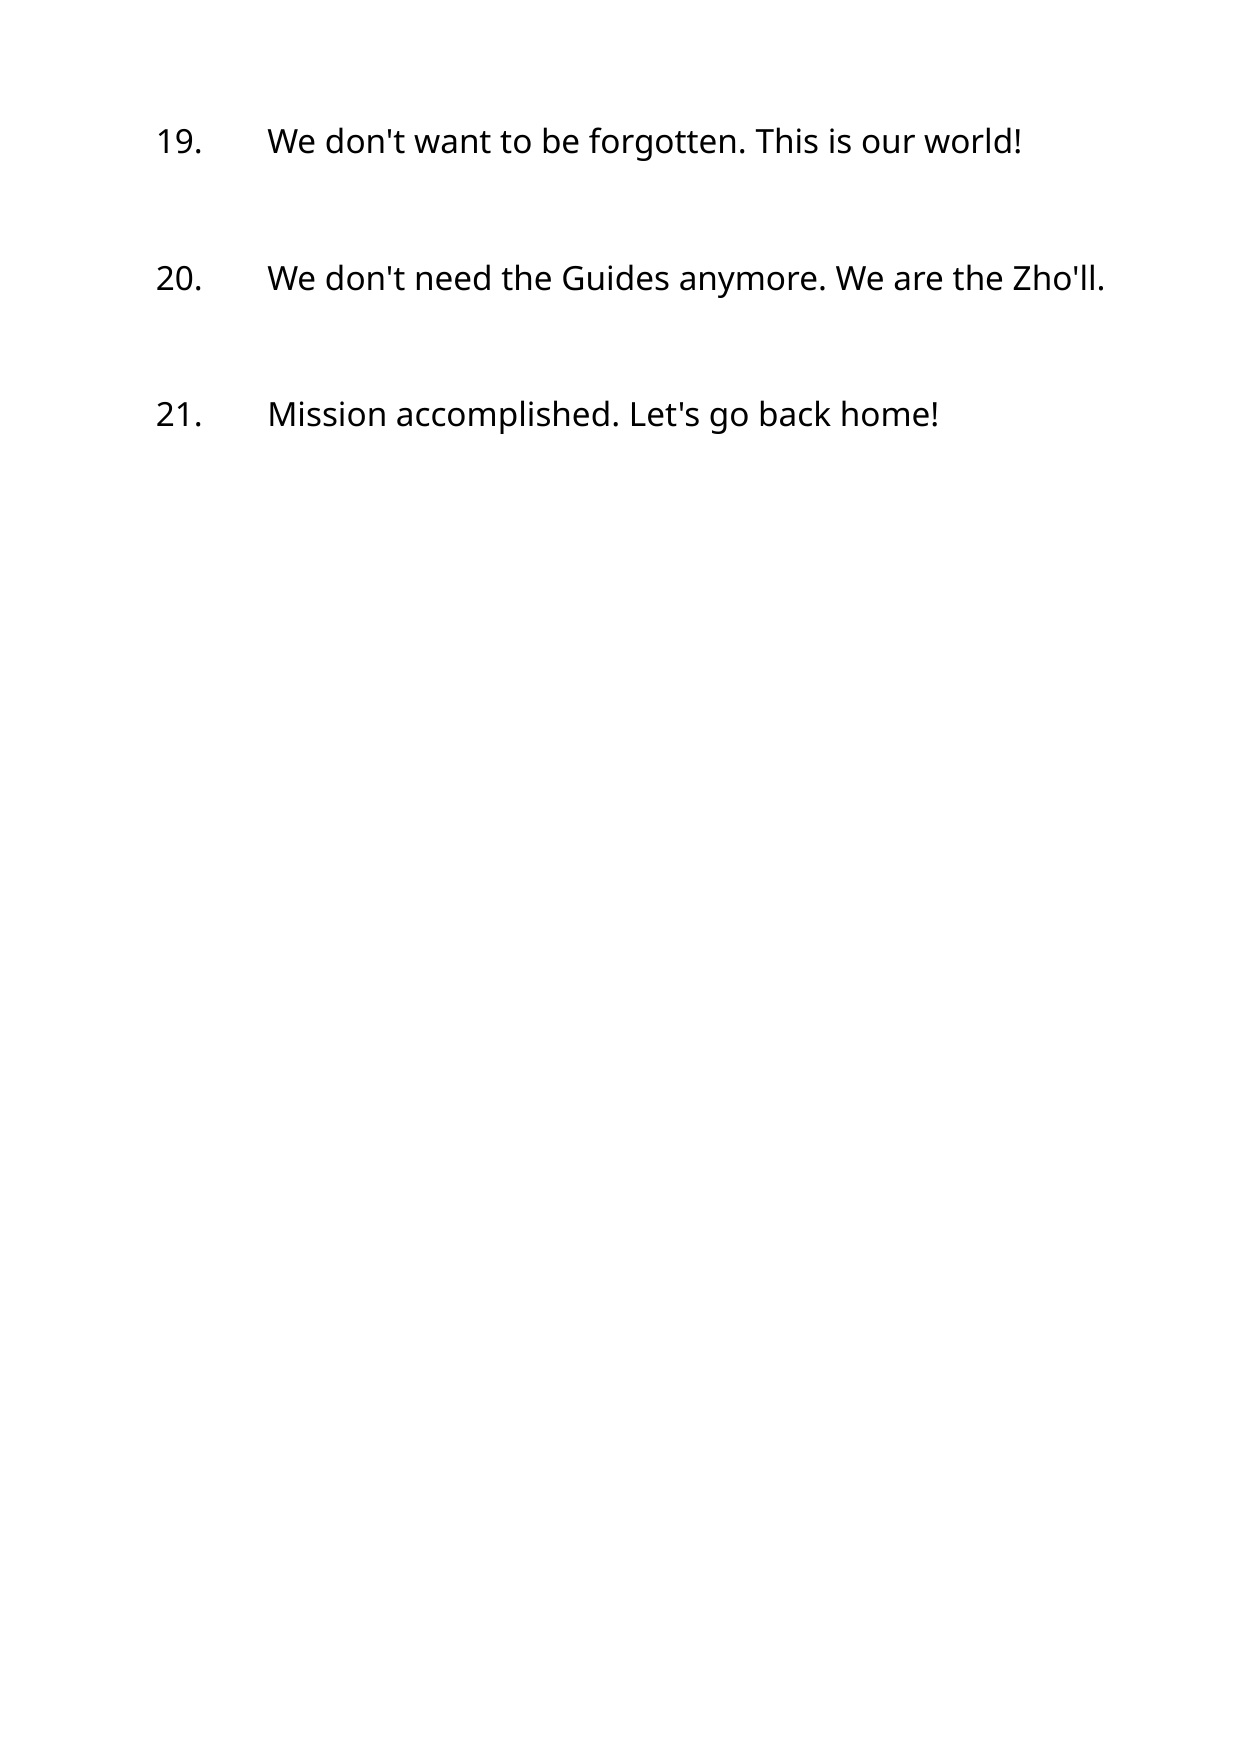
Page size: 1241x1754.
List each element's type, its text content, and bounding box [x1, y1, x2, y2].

list Mission accomplished. Let's go back home! [156, 391, 1122, 436]
list We don't need the Guides anymore. We are the Zho'll. [156, 254, 1122, 300]
list We don't want to be forgotten. This is our world! [156, 118, 1122, 163]
